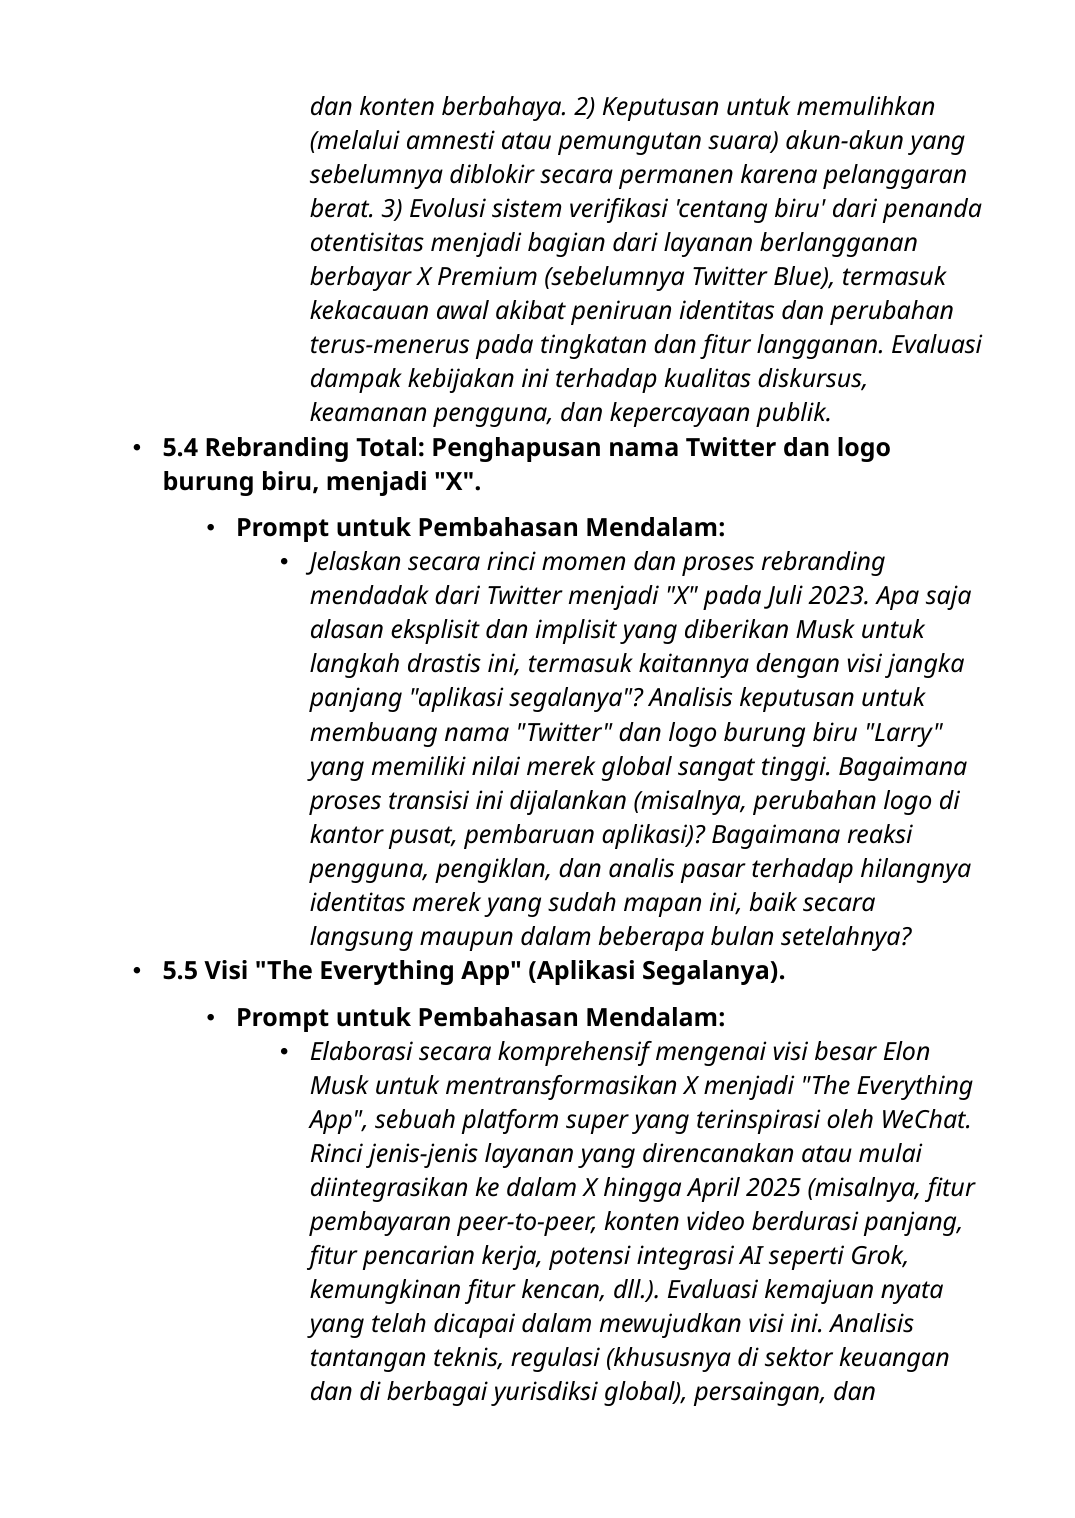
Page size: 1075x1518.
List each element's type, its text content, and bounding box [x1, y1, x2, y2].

list dan konten berbahaya. 2) Keputusan untuk memulihkan (melalui amnesti atau pemungutan suara) akun-akun yang sebelumnya diblokir secara permanen karena pelanggaran berat. 3) Evolusi sistem verifikasi 'centang biru' dari penanda otentisitas menjadi bagian dari layanan berlangganan berbayar X Premium (sebelumnya Twitter Blue), termasuk kekacauan awal akibat peniruan identitas dan perubahan terus-menerus pada tingkatan dan fitur langganan. Evaluasi dampak kebijakan ini terhadap kualitas diskursus, keamanan pengguna, dan kepercayaan publik. [280, 88, 986, 429]
list Prompt untuk Pembahasan Mendalam: [206, 510, 986, 544]
list 5.4 Rebranding Total: Penghapusan nama Twitter dan logo burung biru, menjadi "X". [133, 429, 986, 497]
list Elaborasi secara komprehensif mengenai visi besar Elon Musk untuk mentransformasikan X menjadi "The Everything App", sebuah platform super yang terinspirasi oleh WeChat. Rinci jenis-jenis layanan yang direncanakan atau mulai diintegrasikan ke dalam X hingga April 2025 (misalnya, fitur pembayaran peer-to-peer, konten video berdurasi panjang, fitur pencarian kerja, potensi integrasi AI seperti Grok, kemungkinan fitur kencan, dll.). Evaluasi kemajuan nyata yang telah dicapai dalam mewujudkan visi ini. Analisis tantangan teknis, regulasi (khususnya di sektor keuangan dan di berbagai yurisdiksi global), persaingan, dan [280, 1033, 986, 1408]
list Jelaskan secara rinci momen dan proses rebranding mendadak dari Twitter menjadi "X" pada Juli 2023. Apa saja alasan eksplisit dan implisit yang diberikan Musk untuk langkah drastis ini, termasuk kaitannya dengan visi jangka panjang "aplikasi segalanya"? Analisis keputusan untuk membuang nama "Twitter" dan logo burung biru "Larry" yang memiliki nilai merek global sangat tinggi. Bagaimana proses transisi ini dijalankan (misalnya, perubahan logo di kantor pusat, pembaruan aplikasi)? Bagaimana reaksi pengguna, pengiklan, dan analis pasar terhadap hilangnya identitas merek yang sudah mapan ini, baik secara langsung maupun dalam beberapa bulan setelahnya? [280, 544, 986, 953]
list 5.5 Visi "The Everything App" (Aplikasi Segalanya). [133, 953, 986, 987]
list Prompt untuk Pembahasan Mendalam: [206, 999, 986, 1033]
